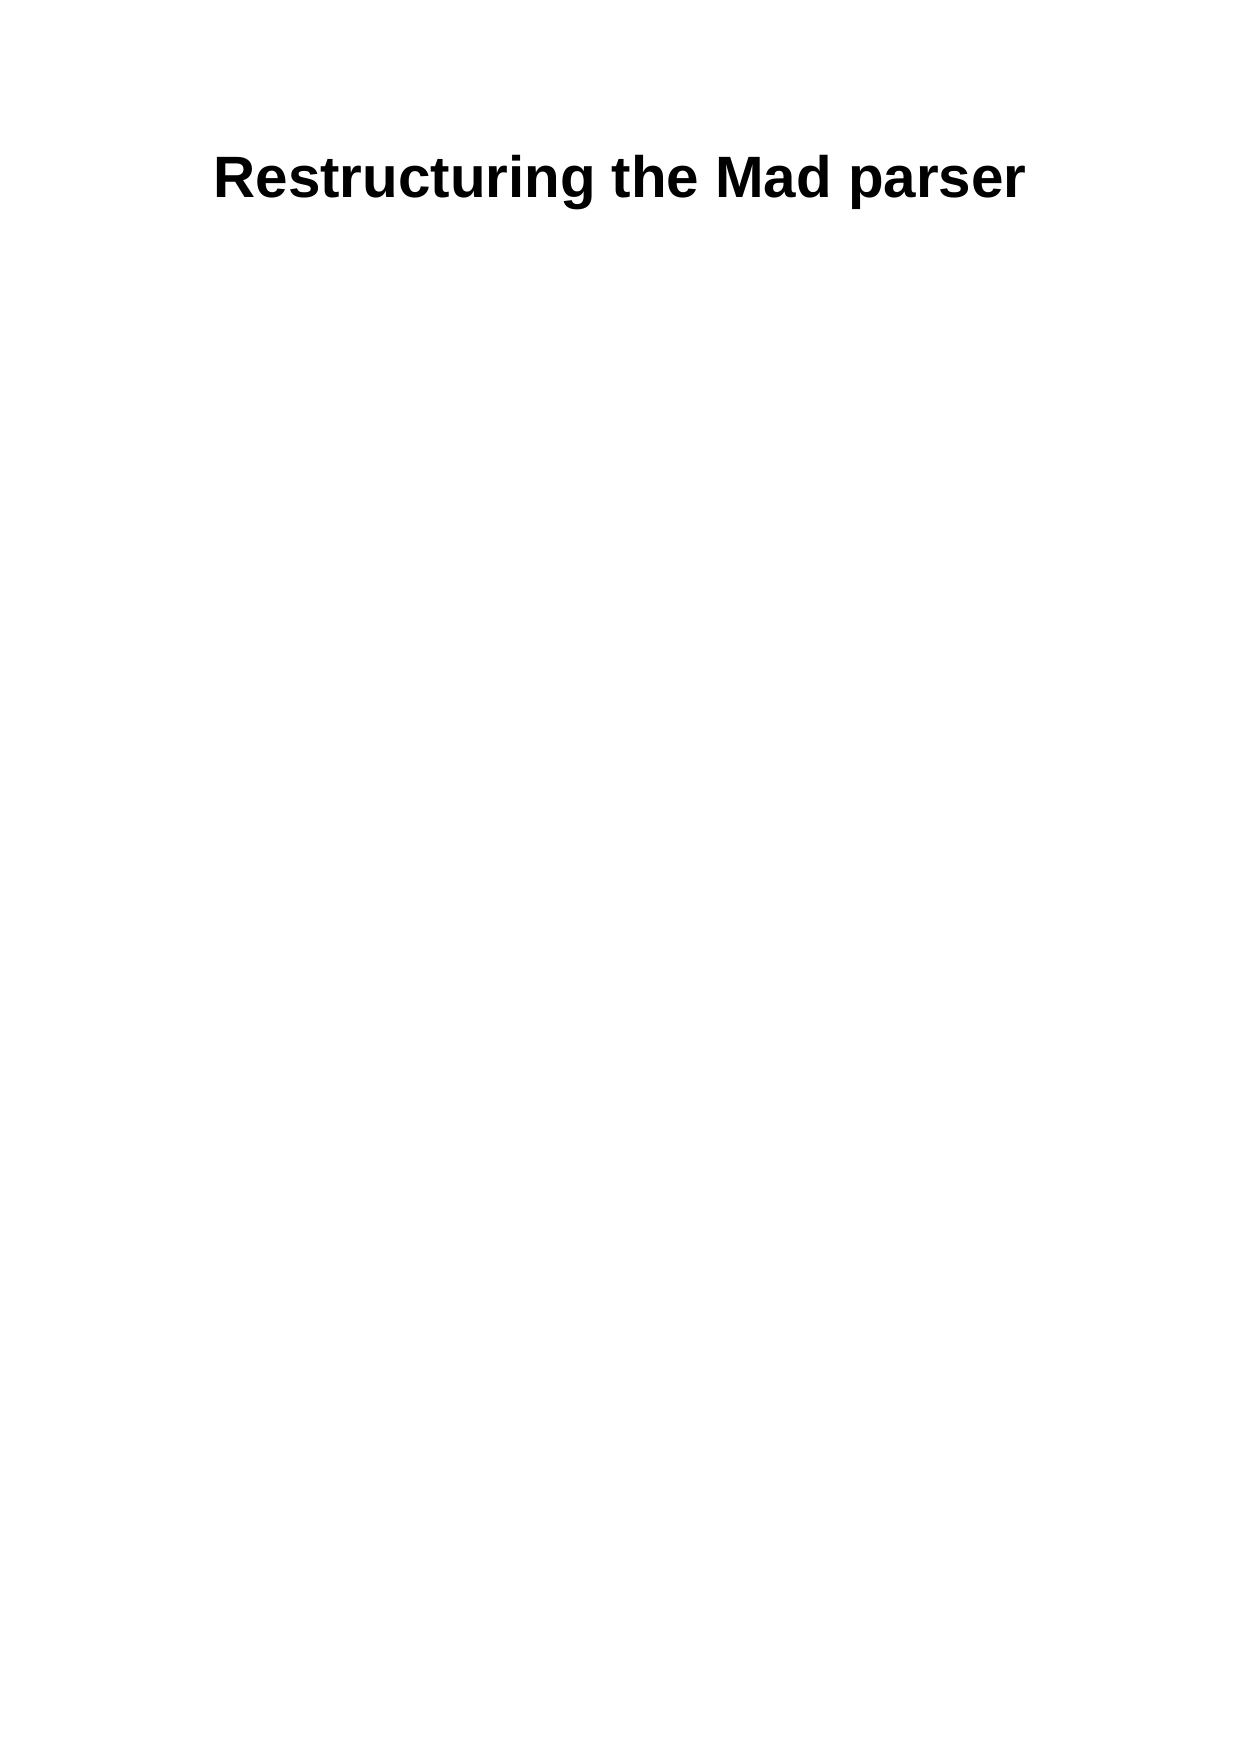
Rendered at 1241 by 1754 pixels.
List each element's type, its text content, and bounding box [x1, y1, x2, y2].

title Restructuring the Mad parser [118, 143, 1122, 210]
